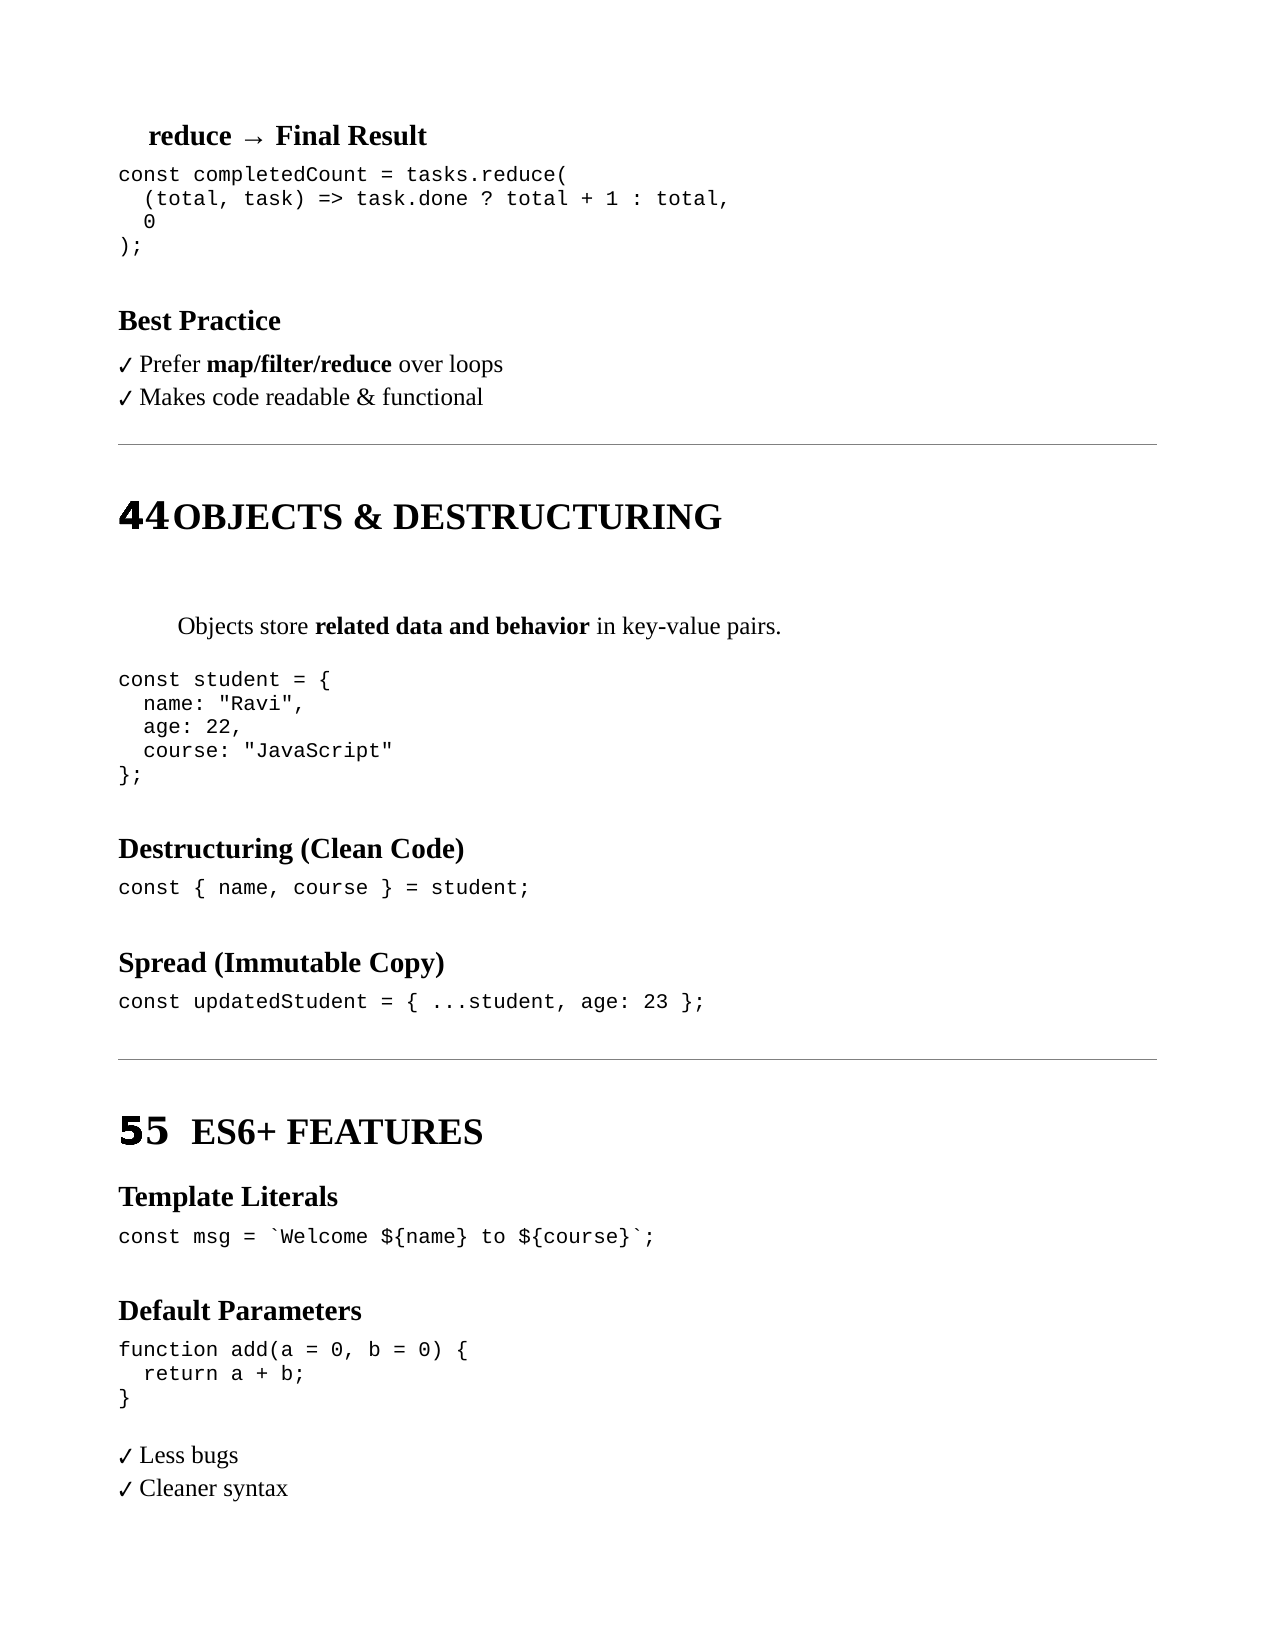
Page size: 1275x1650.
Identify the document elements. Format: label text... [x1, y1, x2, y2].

text const { name, course } = student; [118, 877, 1157, 901]
subtitle 🔹 reduce → Final Result [118, 118, 1157, 152]
text } [118, 1387, 1157, 1410]
text course: "JavaScript" [118, 740, 1157, 764]
subtitle Default Parameters [118, 1293, 1157, 1327]
text Objects store related data and behavior in key-value pairs. [177, 611, 1098, 639]
text ); [118, 235, 1157, 259]
text name: "Ravi", [118, 693, 1157, 716]
subtitle Template Literals [118, 1179, 1157, 1213]
text }; [118, 764, 1157, 787]
text age: 22, [118, 716, 1157, 740]
text ✔ Prefer map/filter/reduce over loops ✔ Makes code readable & functional [118, 349, 1157, 411]
text const completedCount = tasks.reduce( [118, 164, 1157, 188]
subtitle Best Practice [118, 303, 1157, 336]
subtitle 5️⃣ ES6+ FEATURES [118, 1109, 1157, 1152]
subtitle 4️⃣ OBJECTS & DESTRUCTURING [118, 494, 1157, 538]
text return a + b; [118, 1363, 1157, 1387]
text (total, task) => task.done ? total + 1 : total, [118, 188, 1157, 211]
text 0 [118, 211, 1157, 235]
subtitle Spread (Immutable Copy) [118, 945, 1157, 979]
subtitle Destructuring (Clean Code) [118, 831, 1157, 865]
text const student = { [118, 669, 1157, 693]
text ✔ Less bugs ✔ Cleaner syntax [118, 1440, 1157, 1502]
text function add(a = 0, b = 0) { [118, 1339, 1157, 1363]
text const updatedStudent = { ...student, age: 23 }; [118, 991, 1157, 1015]
text const msg = `Welcome ${name} to ${course}`; [118, 1226, 1157, 1249]
